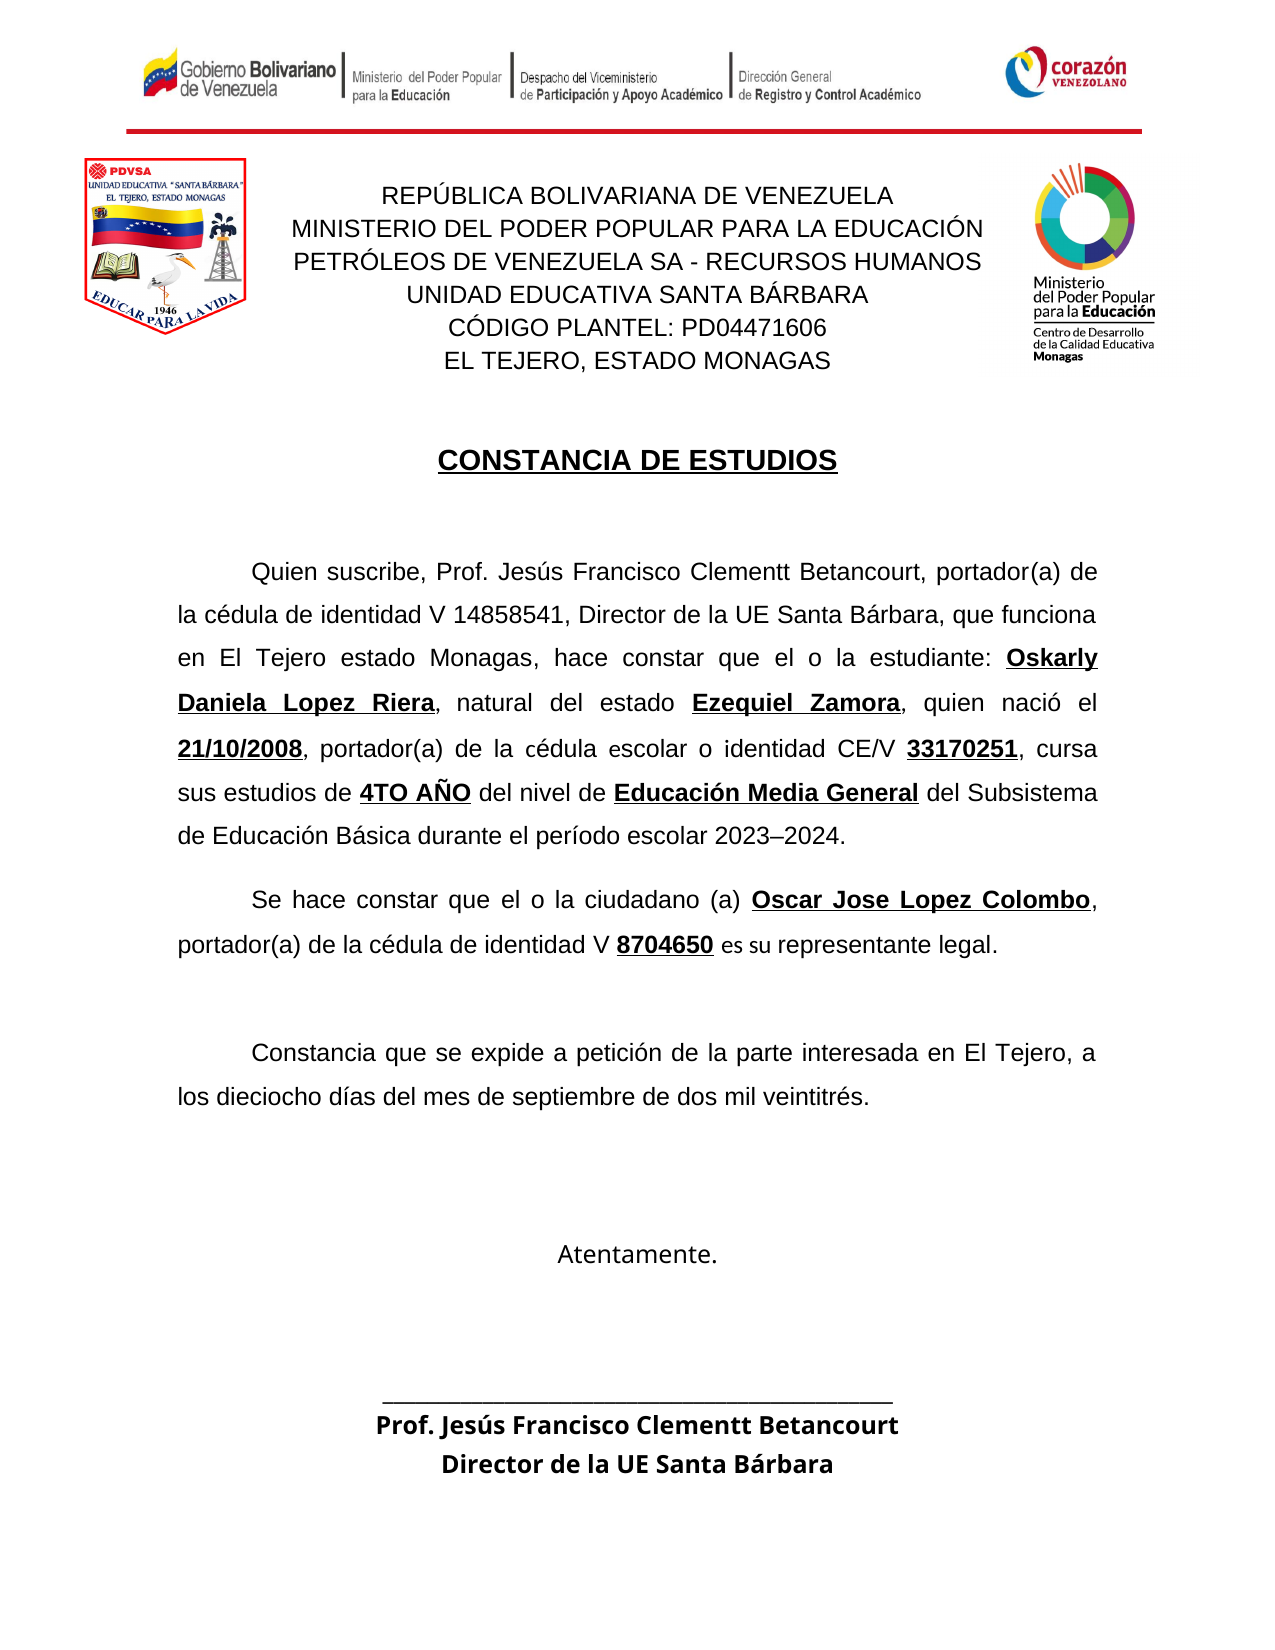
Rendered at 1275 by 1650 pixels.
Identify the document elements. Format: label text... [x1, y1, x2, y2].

text UNIDAD EDUCATIVA SANTA BÁRBARA [252, 280, 978, 308]
subtitle PETRÓLEOS DE VENEZUELA SA - RECURSOS HUMANOS [252, 247, 978, 275]
text Quien suscribe, Prof. Jesús Francisco Clementt Betancourt, portador(a) de la cédula de identidad V 14858541, Director de la UE Santa Bárbara, que funciona en El Tejero estado Monagas, hace constar que el o la estudiante: Oskarly Daniela Lopez Riera, natural del estado Ezequiel Zamora, quien nació el 21/10/2008, portador(a) de la cédula escolar o identidad CE/V 33170251, cursa sus estudios de 4TO AÑO del nivel de Educación Media General del Subsistema de Educación Básica durante el período escolar 2023–2024. [177, 557, 1098, 849]
text Director de la UE Santa Bárbara [177, 1447, 1098, 1481]
text Se hace constar que el o la ciudadano (a) Oscar Jose Lopez Colombo, portador(a) de la cédula de identidad V 8704650 es su representante legal. [177, 885, 1098, 959]
picture [126, 11, 1142, 134]
text CÓDIGO PLANTEL: PD04471606 [177, 313, 978, 341]
text Atentamente. [177, 1237, 1098, 1271]
text Constancia que se expide a petición de la parte interesada en El Tejero, a los dieciocho días del mes de septiembre de dos mil veintitrés. [177, 1038, 1098, 1110]
text Prof. Jesús Francisco Clementt Betancourt [177, 1407, 1098, 1441]
subtitle MINISTERIO DEL PODER POPULAR PARA LA EDUCACIÓN [252, 214, 978, 242]
subtitle CONSTANCIA DE ESTUDIOS [177, 443, 1098, 476]
text ______________________________________________ [177, 1373, 1098, 1407]
picture [79, 158, 252, 335]
picture [978, 153, 1200, 377]
text EL TEJERO, ESTADO MONAGAS [177, 346, 978, 374]
subtitle REPÚBLICA BOLIVARIANA DE VENEZUELA [252, 181, 978, 209]
